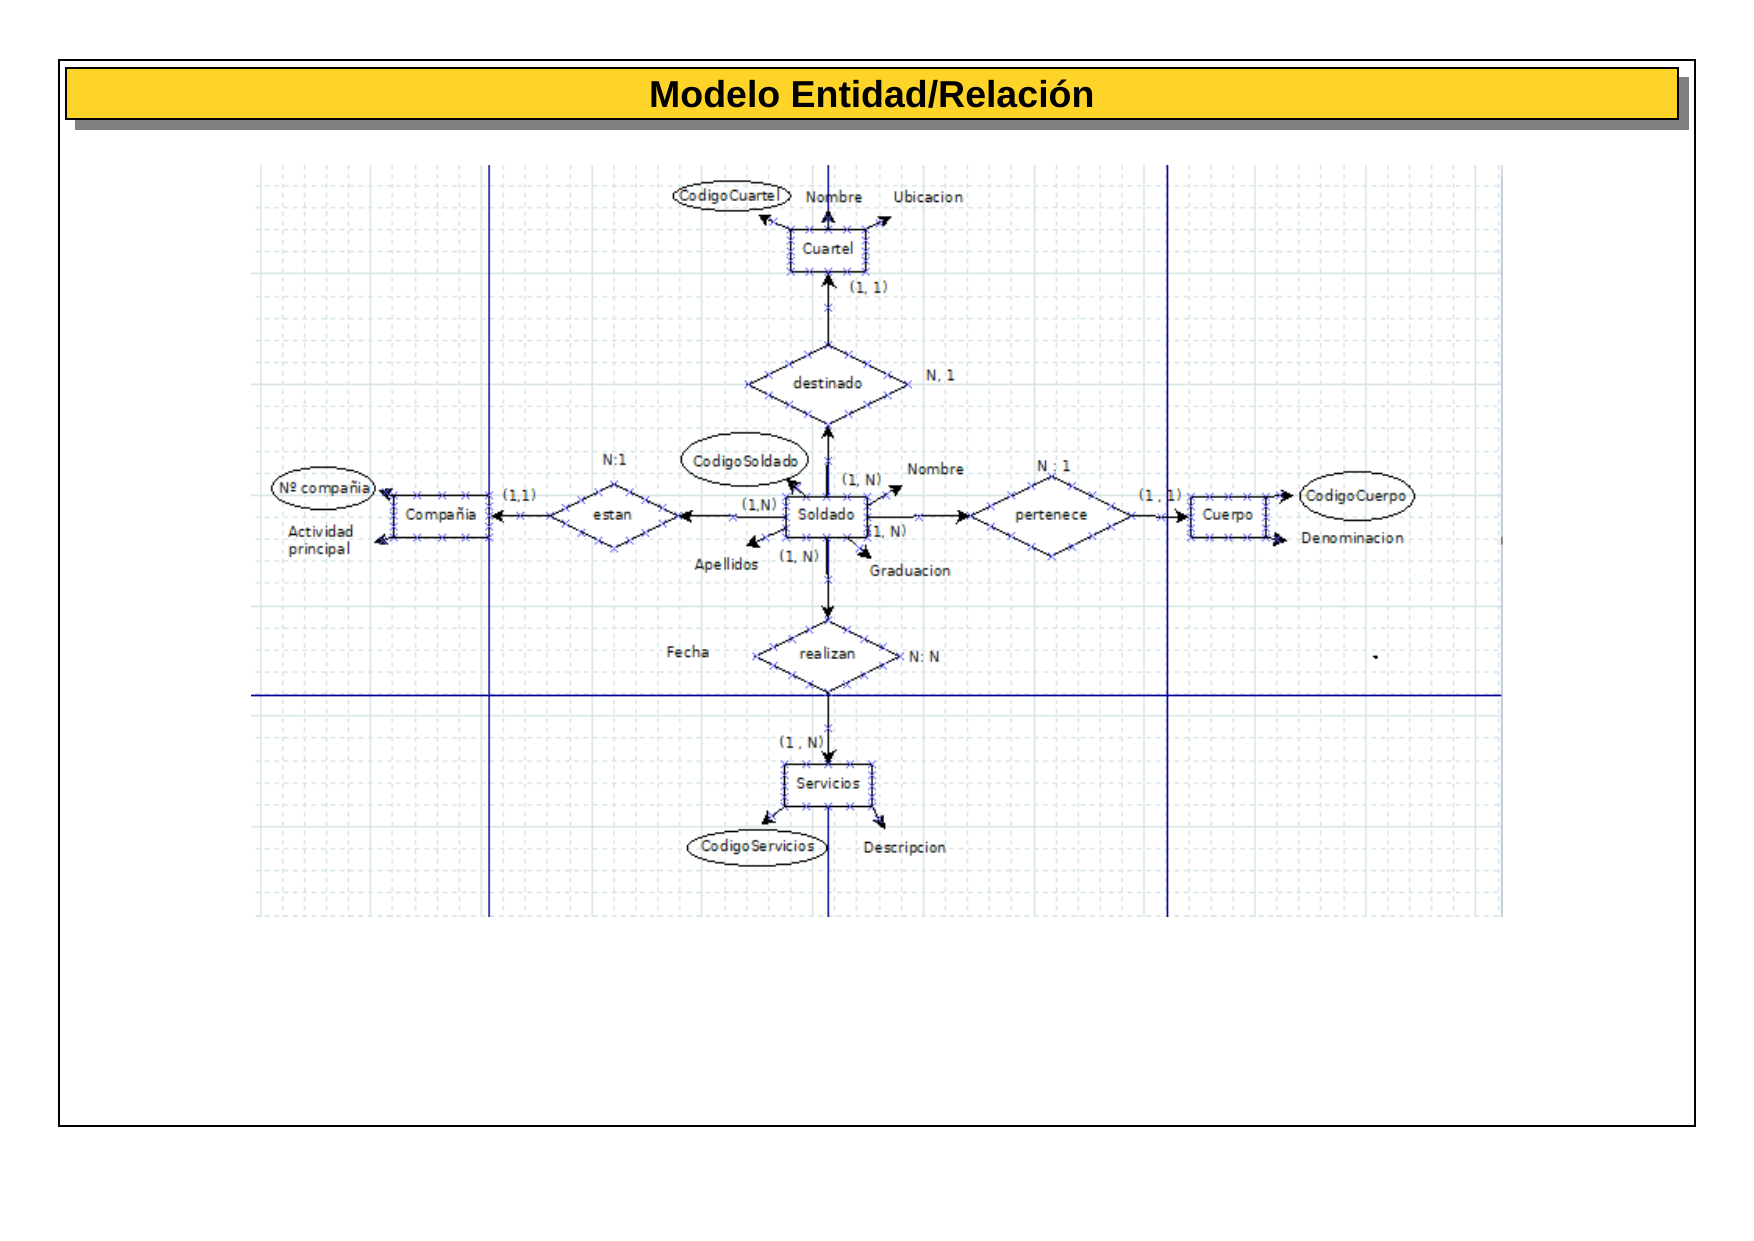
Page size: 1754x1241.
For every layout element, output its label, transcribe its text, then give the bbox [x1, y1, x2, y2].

picture [251, 165, 1503, 917]
table_header Modelo Entidad/Relación [60, 61, 1694, 136]
table_cell [60, 136, 1694, 1125]
